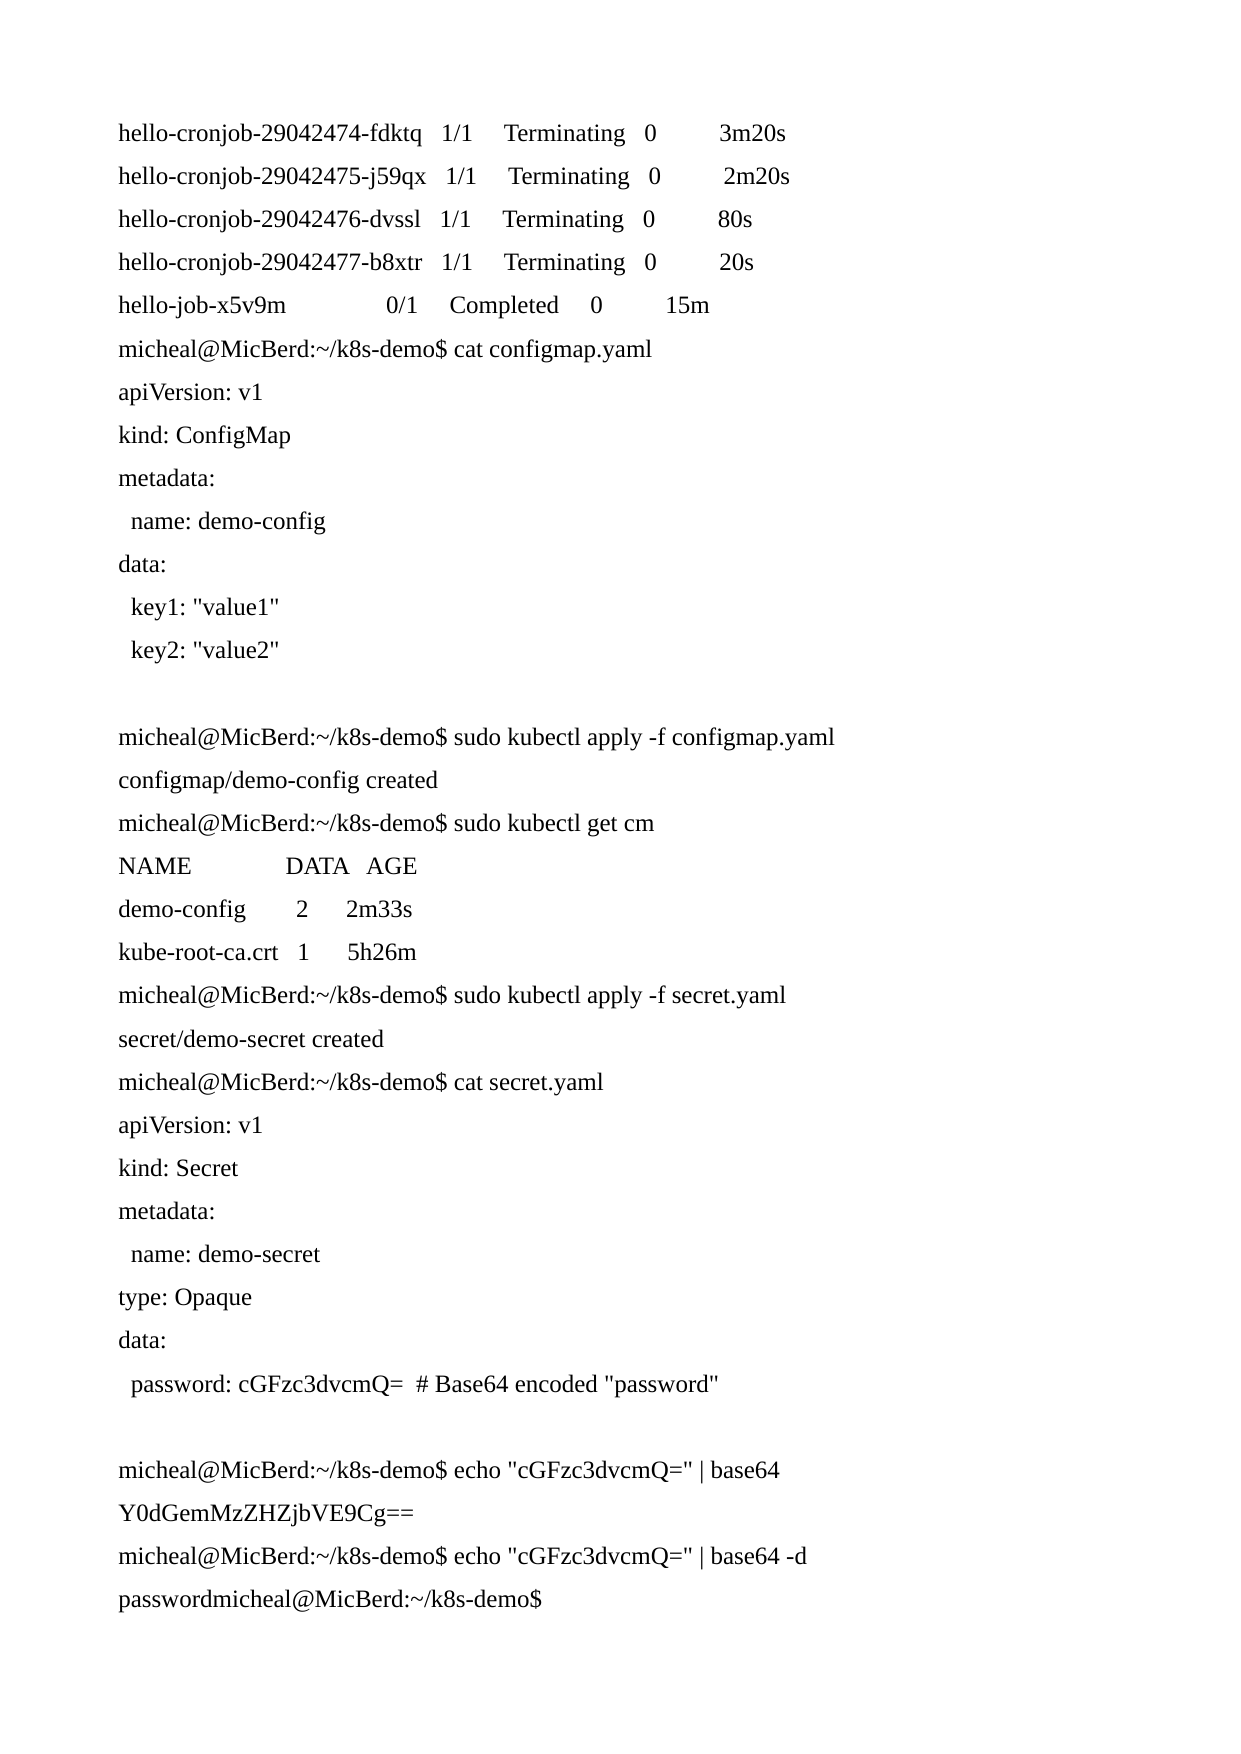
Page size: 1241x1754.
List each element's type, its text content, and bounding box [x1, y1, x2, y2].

text micheal@MicBerd:~/k8s-demo$ cat secret.yaml [118, 1067, 1122, 1096]
text micheal@MicBerd:~/k8s-demo$ sudo kubectl get cm [118, 808, 1122, 837]
text secret/demo-secret created [118, 1024, 1122, 1052]
text name: demo-secret [118, 1239, 1122, 1268]
text password: cGFzc3dvcmQ= # Base64 encoded "password" [118, 1369, 1122, 1397]
text metadata: [118, 1196, 1122, 1225]
text micheal@MicBerd:~/k8s-demo$ sudo kubectl apply -f secret.yaml [118, 981, 1122, 1009]
text Y0dGemMzZHZjbVE9Cg== [118, 1498, 1122, 1527]
text data: [118, 1326, 1122, 1354]
text configmap/demo-config created [118, 765, 1122, 794]
text type: Opaque [118, 1282, 1122, 1311]
text kind: ConfigMap [118, 420, 1122, 449]
text metadata: [118, 463, 1122, 492]
text demo-config 2 2m33s [118, 894, 1122, 923]
text key1: "value1" [118, 592, 1122, 621]
text hello-job-x5v9m 0/1 Completed 0 15m [118, 291, 1122, 319]
text key2: "value2" [118, 636, 1122, 664]
text hello-cronjob-29042475-j59qx 1/1 Terminating 0 2m20s [118, 161, 1122, 190]
text data: [118, 549, 1122, 578]
text micheal@MicBerd:~/k8s-demo$ sudo kubectl apply -f configmap.yaml [118, 722, 1122, 751]
text kind: Secret [118, 1153, 1122, 1182]
text micheal@MicBerd:~/k8s-demo$ echo "cGFzc3dvcmQ=" | base64 [118, 1455, 1122, 1484]
text hello-cronjob-29042476-dvssl 1/1 Terminating 0 80s [118, 204, 1122, 233]
text apiVersion: v1 [118, 1110, 1122, 1139]
text name: demo-config [118, 506, 1122, 535]
text apiVersion: v1 [118, 377, 1122, 406]
text hello-cronjob-29042474-fdktq 1/1 Terminating 0 3m20s [118, 118, 1122, 147]
text kube-root-ca.crt 1 5h26m [118, 937, 1122, 966]
text hello-cronjob-29042477-b8xtr 1/1 Terminating 0 20s [118, 247, 1122, 276]
text micheal@MicBerd:~/k8s-demo$ echo "cGFzc3dvcmQ=" | base64 -d [118, 1541, 1122, 1570]
text NAME DATA AGE [118, 851, 1122, 880]
text passwordmicheal@MicBerd:~/k8s-demo$ [118, 1584, 1122, 1613]
text micheal@MicBerd:~/k8s-demo$ cat configmap.yaml [118, 334, 1122, 362]
